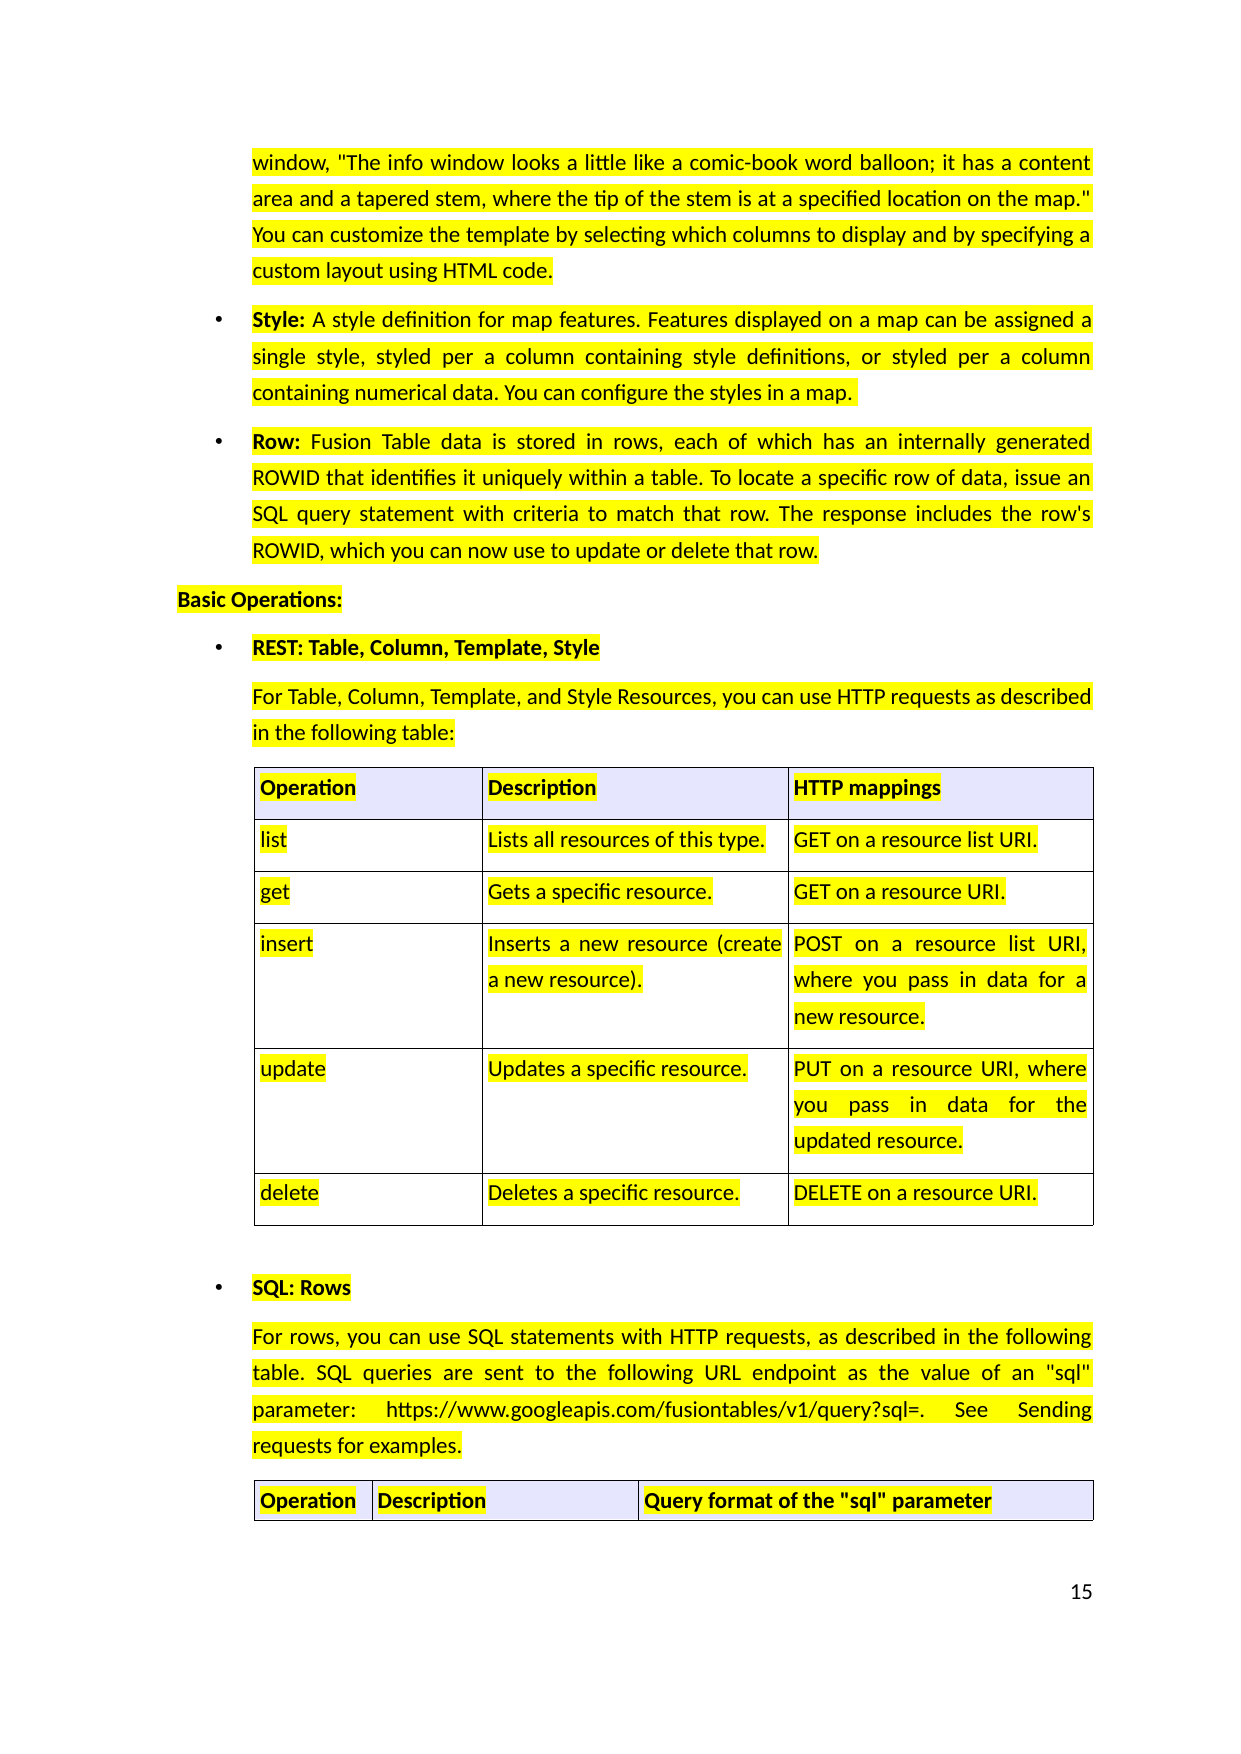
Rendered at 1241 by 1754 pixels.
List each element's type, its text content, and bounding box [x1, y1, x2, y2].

list REST: Table, Column, Template, Style [215, 633, 1093, 661]
list For Table, Column, Template, and Style Resources, you can use HTTP requests as described in the following table: [215, 682, 1093, 747]
table_cell delete [255, 1174, 482, 1224]
table_cell DELETE on a resource URI. [789, 1174, 1093, 1224]
text Basic Operations: [177, 585, 1093, 613]
table_header Operation [255, 768, 482, 819]
list Style: A style definition for map features. Features displayed on a map can be assigned a single style, styled per a column containing style definitions, or styled per a column containing numerical data. You can configure the styles in a map. [215, 305, 1093, 406]
table_header HTTP mappings [789, 768, 1093, 819]
table_cell PUT on a resource URI, where you pass in data for the updated resource. [789, 1049, 1093, 1173]
list For rows, you can use SQL statements with HTTP requests, as described in the following table. SQL queries are sent to the following URL endpoint as the value of an "sql" parameter: https://www.googleapis.com/fusiontables/v1/query?sql=. See Sending requests for examples. [215, 1322, 1093, 1459]
table_header Operation [255, 1481, 372, 1519]
table_header Description [483, 768, 788, 819]
table_cell Inserts a new resource (create a new resource). [483, 924, 788, 1048]
table_cell Deletes a specific resource. [483, 1174, 788, 1224]
table_cell Updates a specific resource. [483, 1049, 788, 1173]
table_cell get [255, 872, 482, 923]
table_cell Gets a specific resource. [483, 872, 788, 923]
table_cell update [255, 1049, 482, 1173]
table_cell list [255, 820, 482, 871]
table_cell insert [255, 924, 482, 1048]
table_cell Lists all resources of this type. [483, 820, 788, 871]
list window, "The info window looks a little like a comic-book word balloon; it has a content area and a tapered stem, where the tip of the stem is at a specified location on the map." You can customize the template by selecting which columns to display and by specifying a custom layout using HTML code. [215, 148, 1093, 285]
table_cell GET on a resource list URI. [789, 820, 1093, 871]
table_header Description [373, 1481, 638, 1519]
list SQL: Rows [215, 1273, 1093, 1301]
table_cell GET on a resource URI. [789, 872, 1093, 923]
table_cell POST on a resource list URI, where you pass in data for a new resource. [789, 924, 1093, 1048]
list Row: Fusion Table data is stored in rows, each of which has an internally generated ROWID that identifies it uniquely within a table. To locate a specific row of data, issue an SQL query statement with criteria to match that row. The response includes the row's ROWID, which you can now use to update or delete that row. [215, 427, 1093, 564]
table_header Query format of the "sql" parameter [639, 1481, 1093, 1519]
